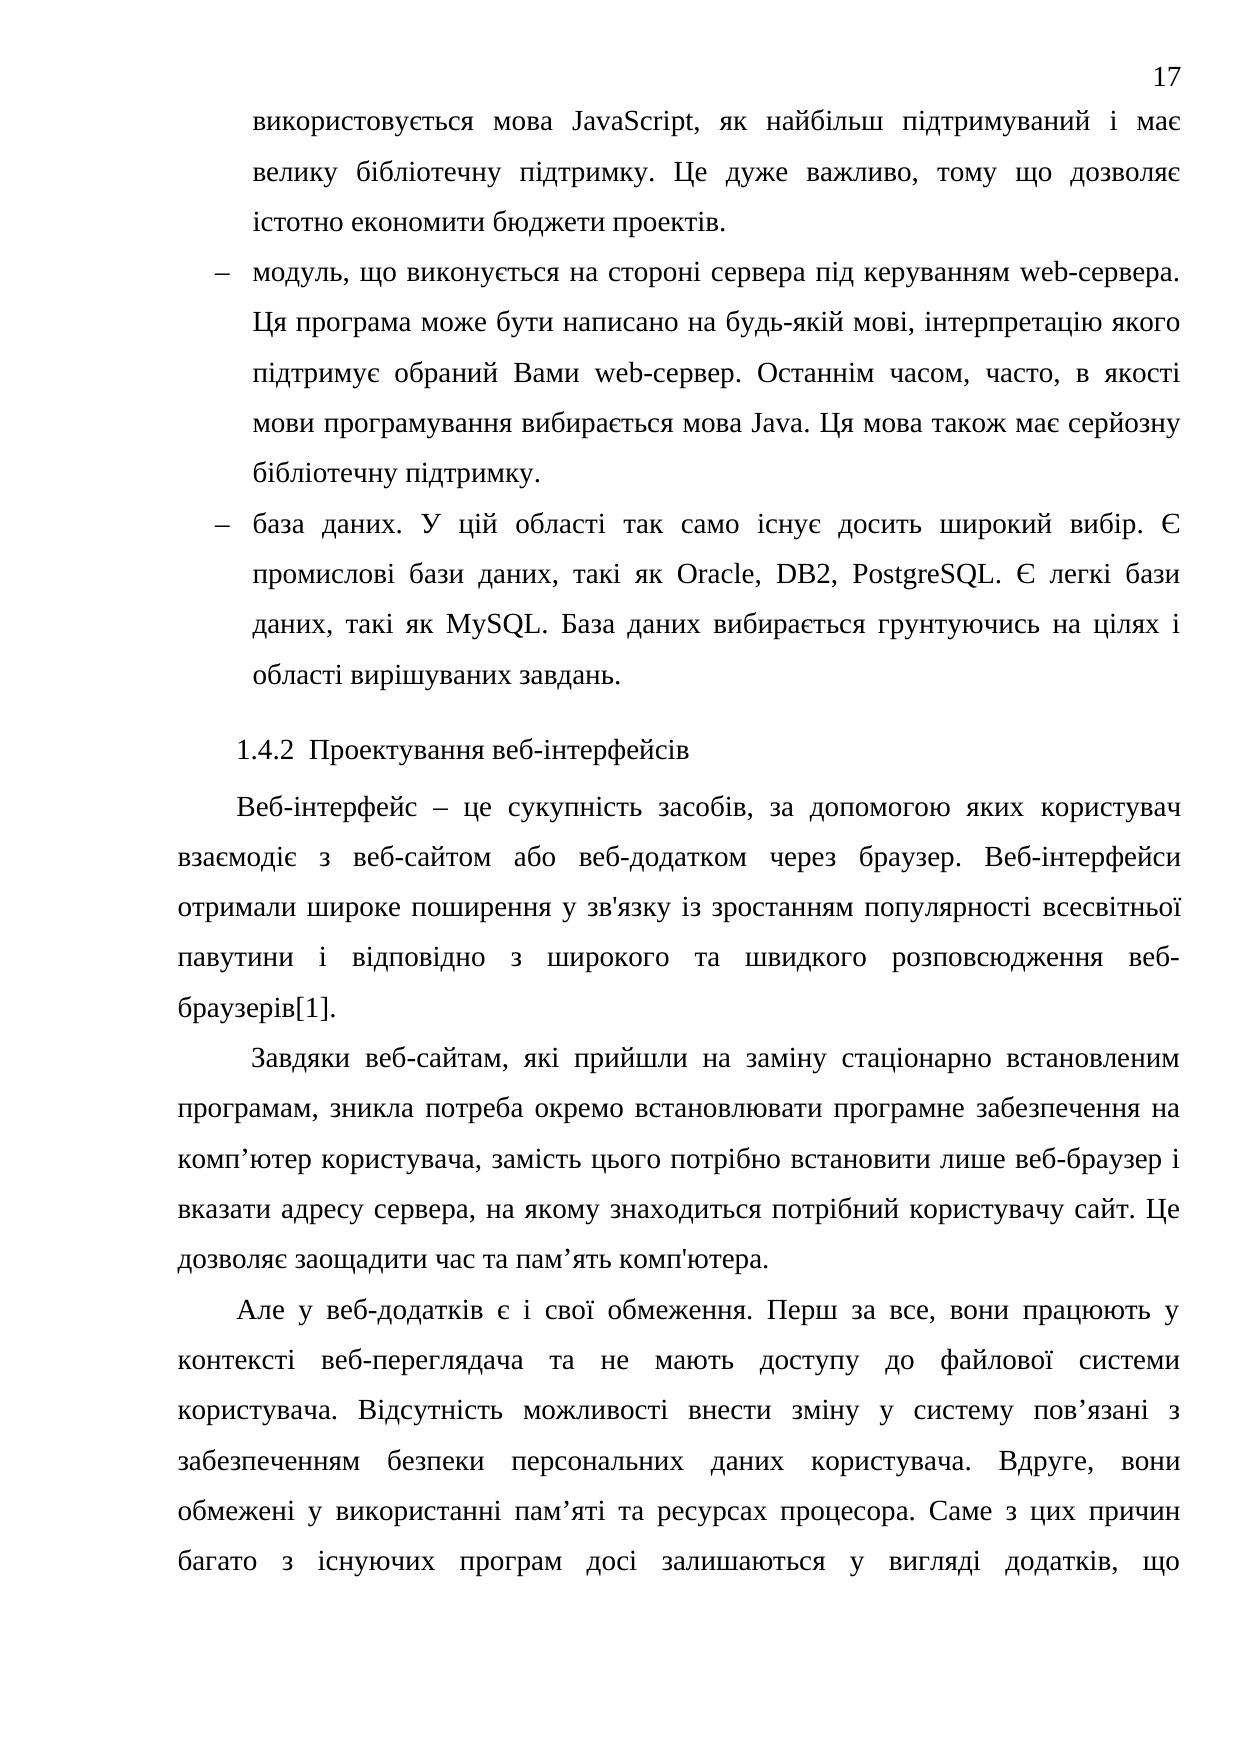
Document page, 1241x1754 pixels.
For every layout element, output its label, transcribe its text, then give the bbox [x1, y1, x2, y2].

list база даних. У цій області так само існує досить широкий вибір. Є промислові бази даних, такі як Oracle, DB2, PostgreSQL. Є легкі бази даних, такі як MySQL. База даних вибирається грунтуючись на цілях і області вирішуваних завдань. [215, 506, 1181, 690]
text Веб-інтерфейс – це сукупність засобів, за допомогою яких користувач взаємодіє з веб-сайтом або веб-додатком через браузер. Веб-інтерфейси отримали широке поширення у зв'язку із зростанням популярності всесвітньої павутини і відповідно з широкого та швидкого розповсюдження веб-браузерів[1]. [177, 789, 1181, 1023]
subtitle 1.4.2 Проектування веб-інтерфейсів [177, 732, 1181, 766]
text Але у веб-додатків є і свої обмеження. Перш за все, вони працюють у контексті веб-переглядача та не мають доступу до файлової системи користувача. Відсутність можливості внести зміну у систему пов’язані з забезпеченням безпеки персональних даних користувача. Вдруге, вони обмежені у використанні пам’яті та ресурсах процесора. Саме з цих причин багато з існуючих програм досі залишаються у вигляді додатків, що [177, 1292, 1181, 1577]
list модуль, що виконується на стороні сервера під керуванням web-сервера. Ця програма може бути написано на будь-якій мові, інтерпретацію якого підтримує обраний Вами web-сервер. Останнім часом, часто, в якості мови програмування вибирається мова Java. Ця мова також має серйозну бібліотечну підтримку. [215, 254, 1181, 489]
text Завдяки веб-сайтам, які прийшли на заміну стаціонарно встановленим програмам, зникла потреба окремо встановлювати програмне забезпечення на комп’ютер користувача, замість цього потрібно встановити лише веб-браузер і вказати адресу сервера, на якому знаходиться потрібний користувачу сайт. Це дозволяє заощадити час та пам’ять комп'ютера. [177, 1040, 1181, 1275]
list використовується мова JavaScript, як найбільш підтримуваний і має велику бібліотечну підтримку. Це дуже важливо, тому що дозволяє істотно економити бюджети проектів. [215, 103, 1181, 237]
